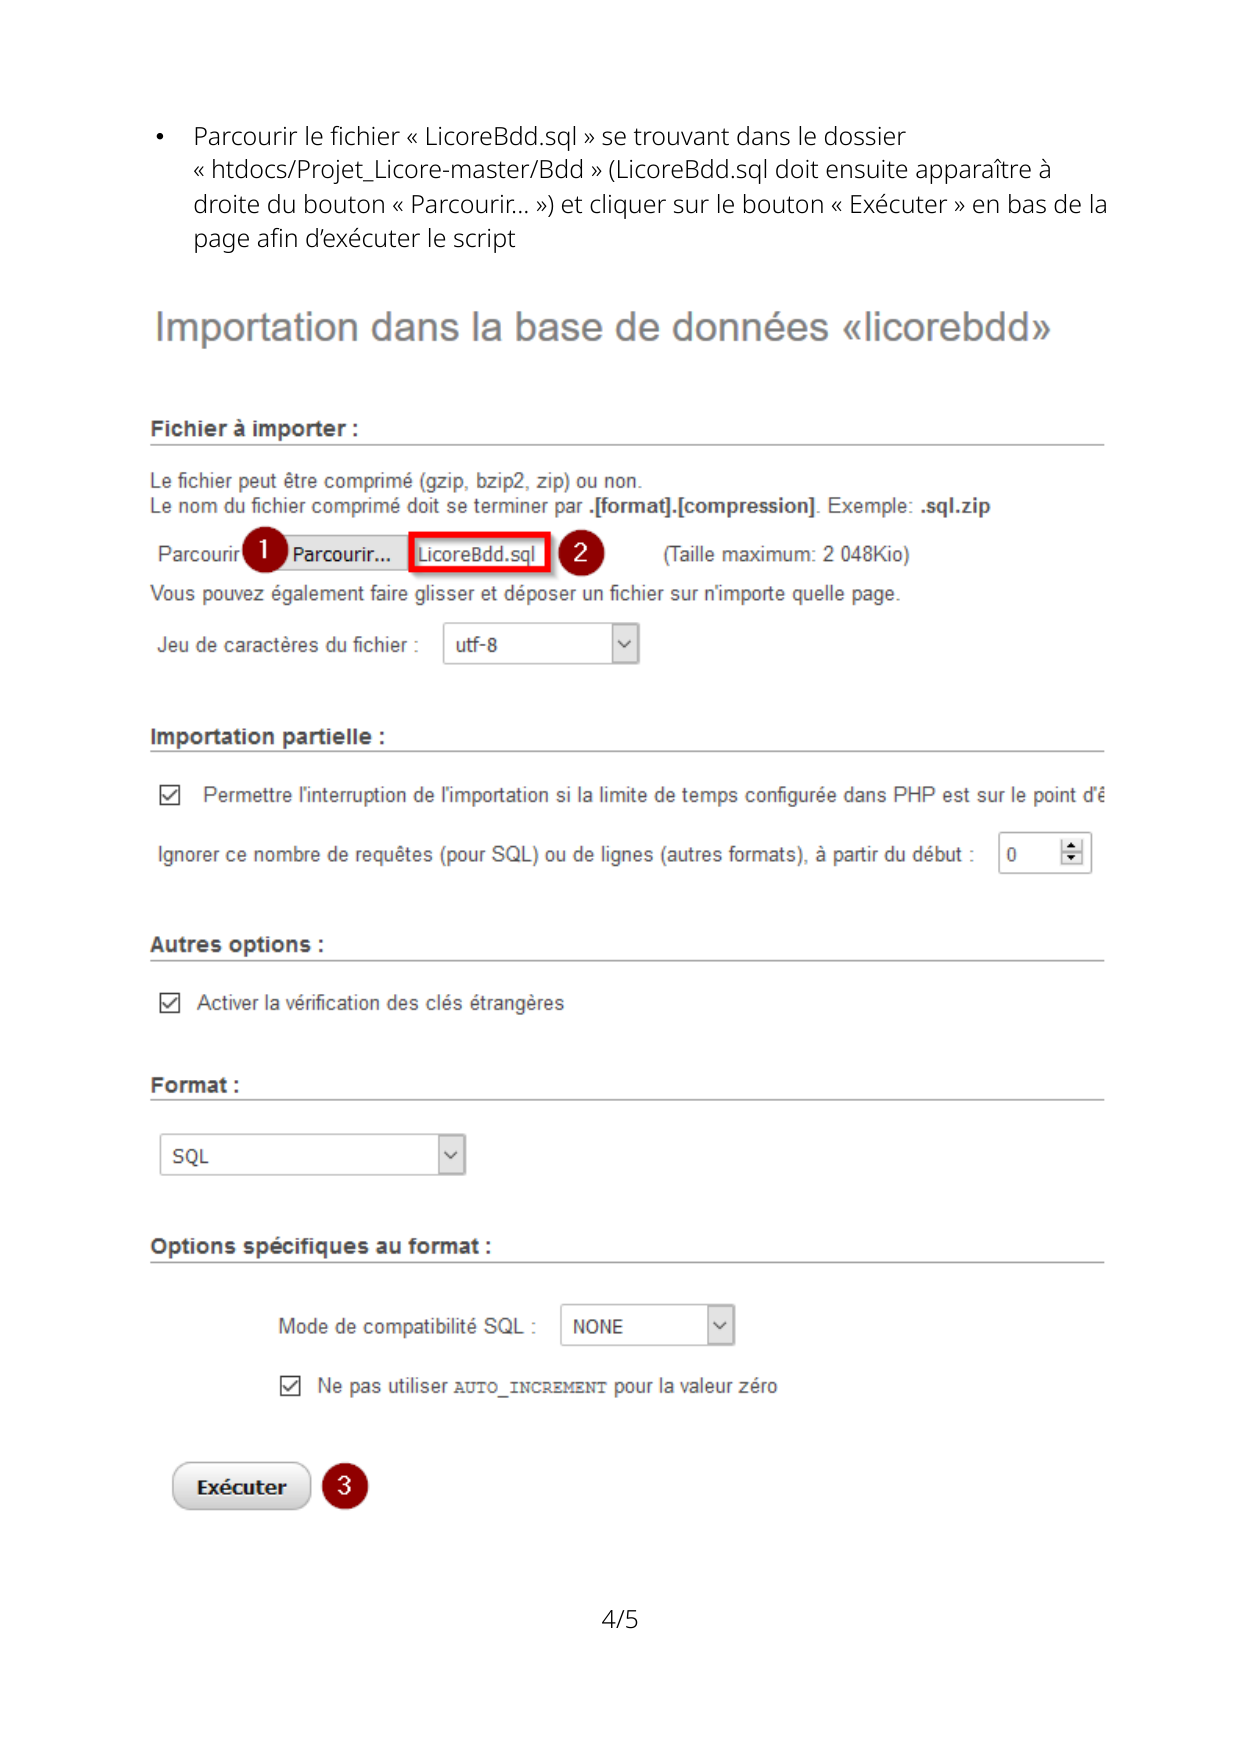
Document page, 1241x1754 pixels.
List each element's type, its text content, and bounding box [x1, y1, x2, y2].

picture [138, 299, 1105, 1537]
list Parcourir le fichier « LicoreBdd.sql » se trouvant dans le dossier « htdocs/Projet_Licore-master/Bdd » (LicoreBdd.sql doit ensuite apparaître à droite du bouton « Parcourir... ») et cliquer sur le bouton « Exécuter » en bas de la page afin d’exécuter le script [156, 118, 1122, 254]
